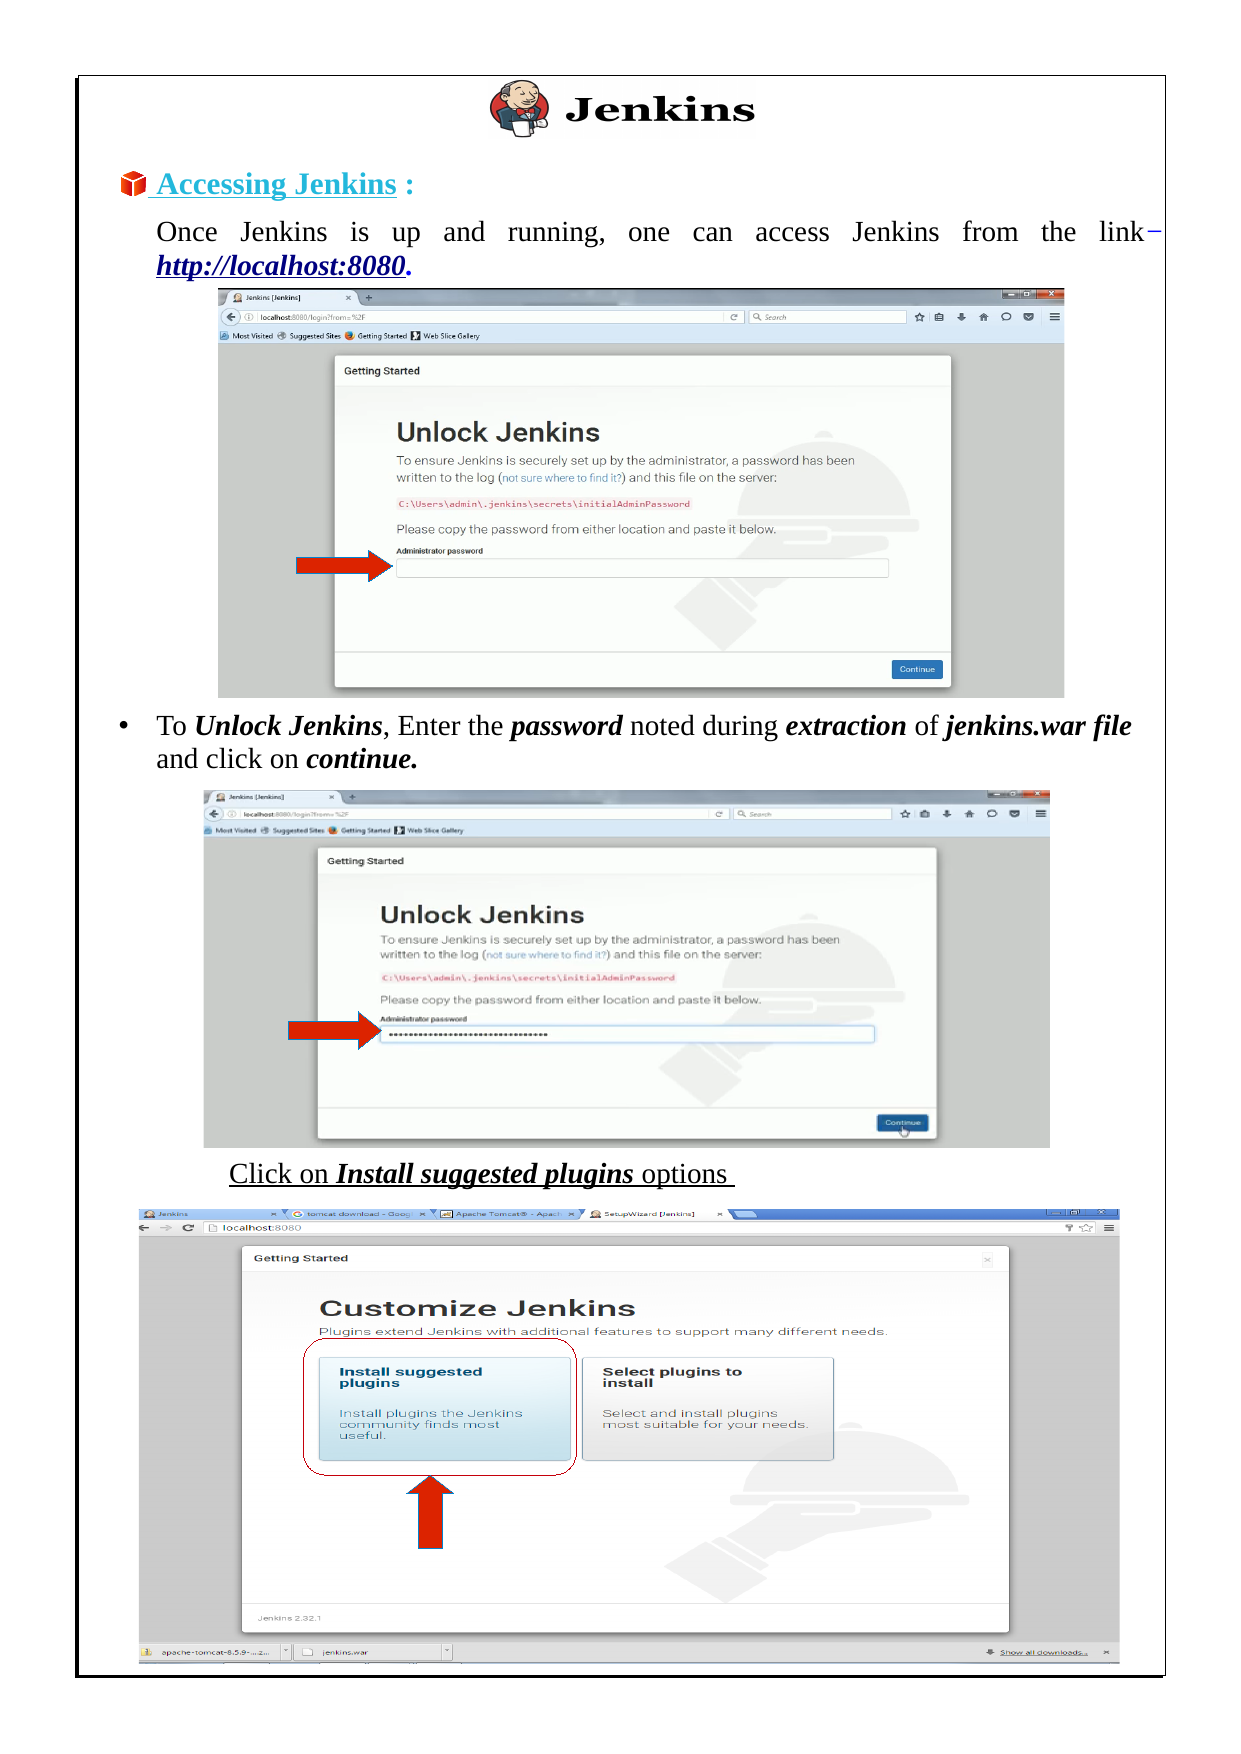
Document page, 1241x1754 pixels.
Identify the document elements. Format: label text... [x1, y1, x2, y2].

list To Unlock Jenkins, Enter the password noted during extraction of jenkins.war file and click on continue. [119, 708, 1162, 775]
picture [138, 1209, 1120, 1664]
picture [203, 790, 1050, 1148]
picture [218, 288, 1065, 698]
list Once Jenkins is up and running, one can access Jenkins from the link− http://localhost:8080. [119, 214, 1162, 281]
subtitle Accessing Jenkins : [119, 166, 1162, 202]
text Click on Install suggested plugins options [81, 1156, 1162, 1189]
picture [487, 78, 757, 139]
